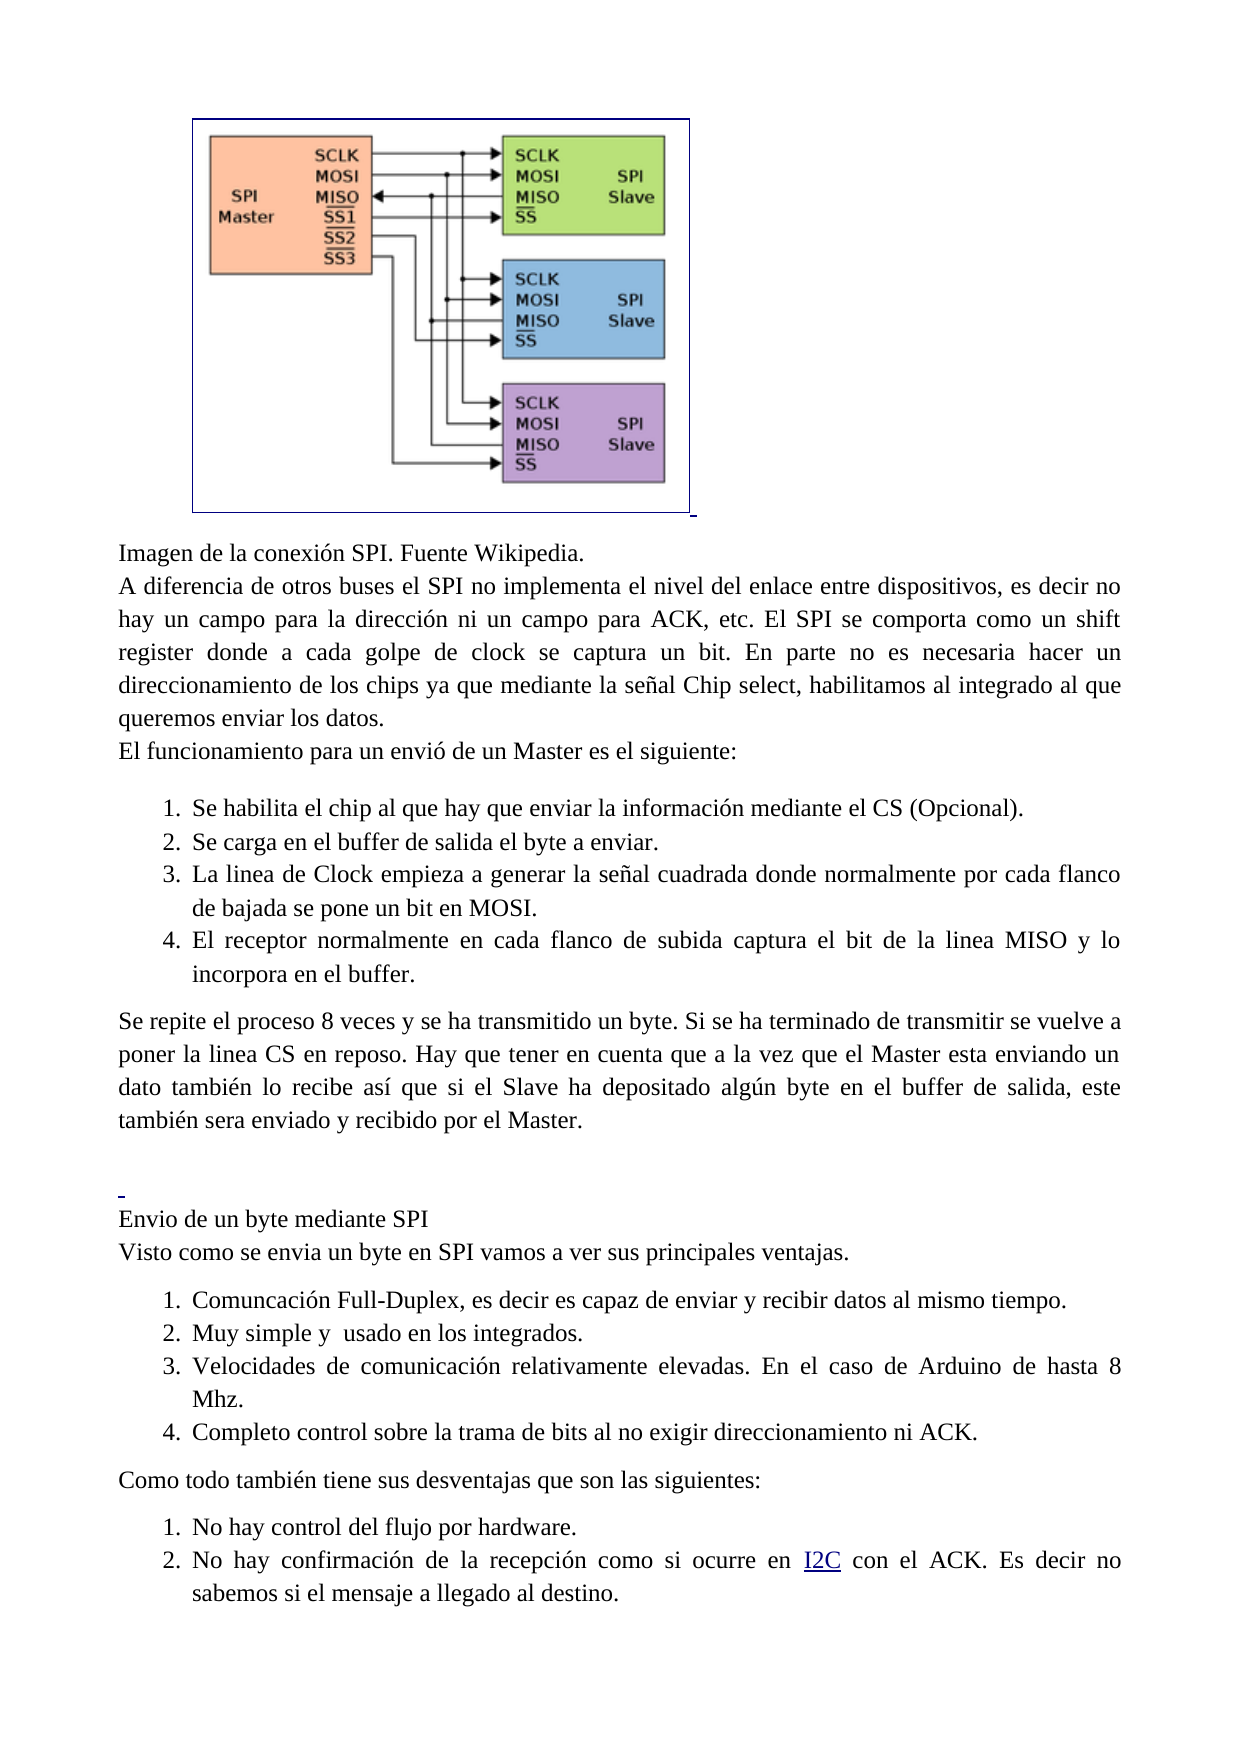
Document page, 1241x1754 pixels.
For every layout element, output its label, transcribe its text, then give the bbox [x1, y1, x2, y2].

list No hay control del flujo por hardware. [162, 1512, 1122, 1541]
list Se carga en el buffer de salida el byte a enviar. [162, 827, 1122, 855]
picture [193, 120, 689, 512]
list Comuncación Full-Duplex, es decir es capaz de enviar y recibir datos al mismo tiempo. [162, 1285, 1122, 1314]
list Completo control sobre la trama de bits al no exigir direccionamiento ni ACK. [162, 1417, 1122, 1446]
text Se repite el proceso 8 veces y se ha transmitido un byte. Si se ha terminado de transmitir se vuelve a poner la linea CS en reposo. Hay que tener en cuenta que a la vez que el Master esta enviando un dato también lo recibe así que si el Slave ha depositado algún byte en el buffer de salida, este también sera enviado y recibido por el Master. [118, 1006, 1122, 1134]
list No hay confirmación de la recepción como si ocurre en I2C con el ACK. Es decir no sabemos si el mensaje a llegado al destino. [162, 1545, 1122, 1607]
list La linea de Clock empieza a generar la señal cuadrada donde normalmente por cada flanco de bajada se pone un bit en MOSI. [162, 859, 1122, 921]
list El receptor normalmente en cada flanco de subida captura el bit de la linea MISO y lo incorpora en el buffer. [162, 926, 1122, 987]
text Visto como se envia un byte en SPI vamos a ver sus principales ventajas. [118, 1237, 1122, 1266]
text A diferencia de otros buses el SPI no implementa el nivel del enlace entre dispositivos, es decir no hay un campo para la dirección ni un campo para ACK, etc. El SPI se comporta como un shift register donde a cada golpe de clock se captura un bit. En parte no es necesaria hacer un direccionamiento de los chips ya que mediante la señal Chip select, habilitamos al integrado al que queremos enviar los datos. [118, 571, 1122, 732]
list Velocidades de comunicación relativamente elevadas. En el caso de Arduino de hasta 8 Mhz. [162, 1351, 1122, 1413]
text Imagen de la conexión SPI. Fuente Wikipedia. [118, 538, 1122, 566]
list Se habilita el chip al que hay que enviar la información mediante el CS (Opcional). [162, 793, 1122, 822]
list [162, 118, 1122, 519]
text El funcionamiento para un envió de un Master es el siguiente: [118, 736, 1122, 764]
text Como todo también tiene sus desventajas que son las siguientes: [118, 1465, 1122, 1493]
list Muy simple y usado en los integrados. [162, 1318, 1122, 1347]
text Envio de un byte mediante SPI [118, 1204, 1122, 1233]
